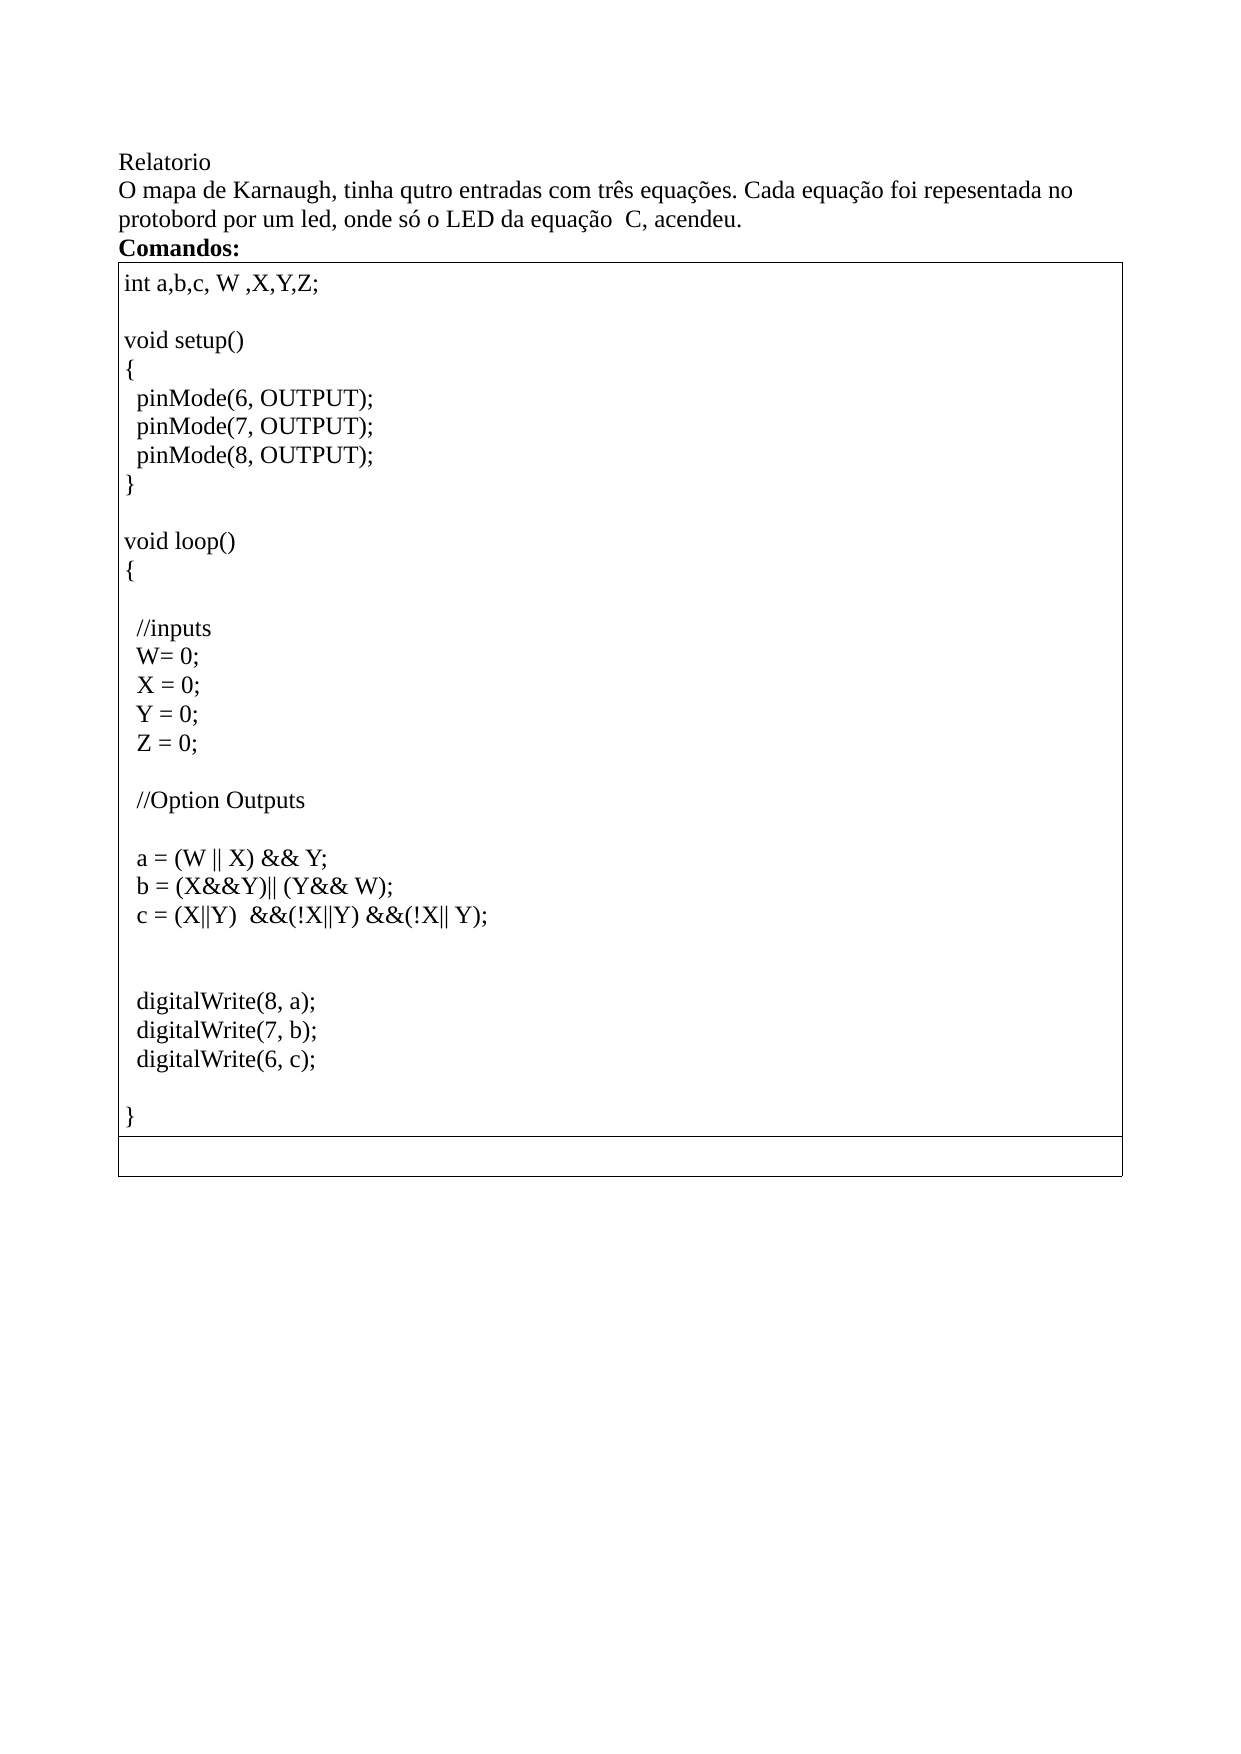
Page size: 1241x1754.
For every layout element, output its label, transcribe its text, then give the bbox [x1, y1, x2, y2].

text O mapa de Karnaugh, tinha qutro entradas com três equações. Cada equação foi repesentada no protobord por um led, onde só o LED da equação C, acendeu. [118, 176, 1122, 233]
text Relatorio [118, 147, 1122, 176]
table_header int a,b,c, W ,X,Y,Z; void setup() { pinMode(6, OUTPUT); pinMode(7, OUTPUT); pinMode(8, OUTPUT); } void loop() { //inputs W= 0; X = 0; Y = 0; Z = 0; //Option Outputs a = (W || X) && Y; b = (X&&Y)|| (Y&& W); c = (X||Y) &&(!X||Y) &&(!X|| Y); digitalWrite(8, a); digitalWrite(7, b); digitalWrite(6, c); } [119, 263, 1122, 1136]
text Comandos: [118, 233, 1122, 262]
table_cell [119, 1137, 1122, 1176]
